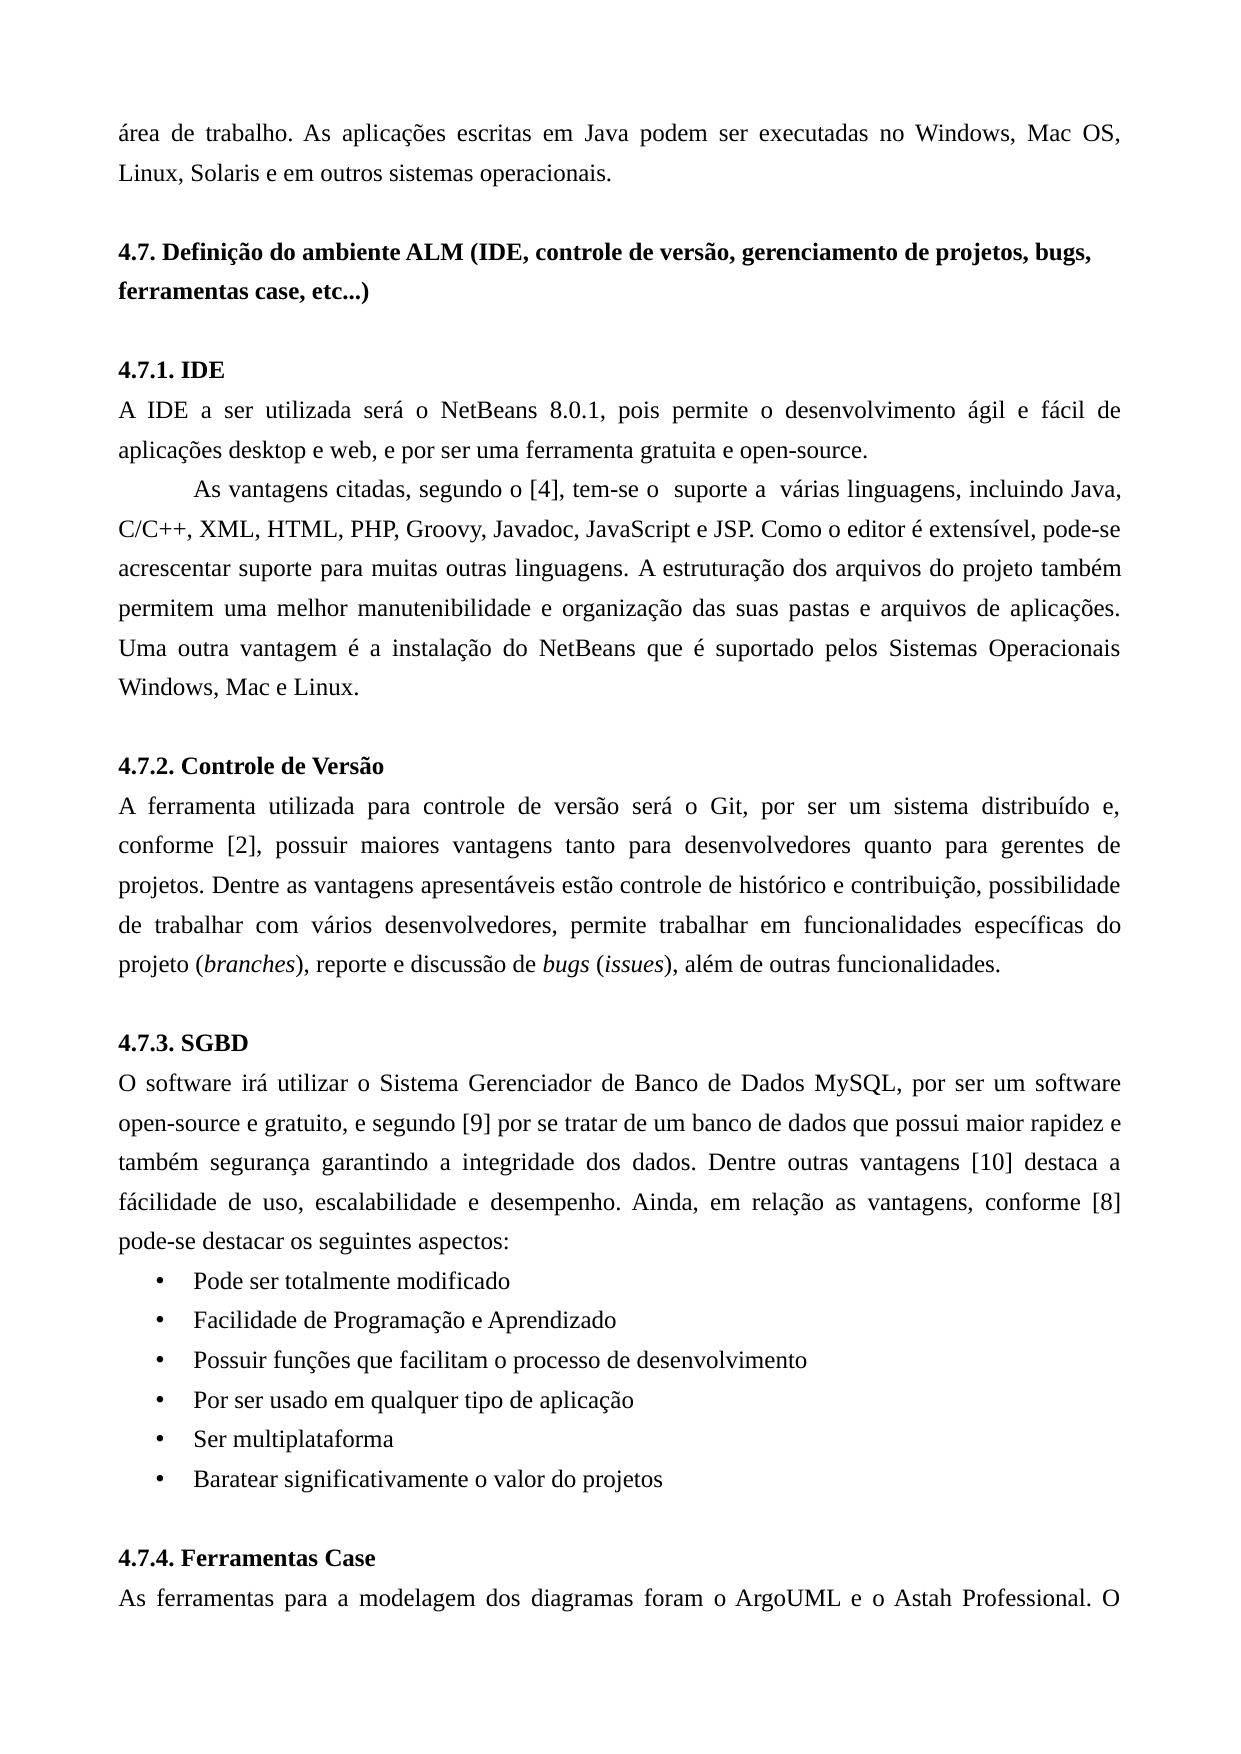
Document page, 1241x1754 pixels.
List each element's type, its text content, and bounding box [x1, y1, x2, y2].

list Por ser usado em qualquer tipo de aplicação [156, 1385, 1122, 1413]
list Possuir funções que facilitam o processo de desenvolvimento [156, 1345, 1122, 1374]
list Facilidade de Programação e Aprendizado [156, 1306, 1122, 1334]
text As vantagens citadas, segundo o [4], tem-se o suporte a várias linguagens, incluindo Java, C/C++, XML, HTML, PHP, Groovy, Javadoc, JavaScript e JSP. Como o editor é extensível, pode-se acrescentar suporte para muitas outras linguagens. A estruturação dos arquivos do projeto também permitem uma melhor manutenibilidade e organização das suas pastas e arquivos de aplicações. Uma outra vantagem é a instalação do NetBeans que é suportado pelos Sistemas Operacionais Windows, Mac e Linux. [118, 474, 1122, 701]
text 4.7.3. SGBD [118, 1028, 1122, 1057]
text A ferramenta utilizada para controle de versão será o Git, por ser um sistema distribuído e, conforme [2], possuir maiores vantagens tanto para desenvolvedores quanto para gerentes de projetos. Dentre as vantagens apresentáveis estão controle de histórico e contribuição, possibilidade de trabalhar com vários desenvolvedores, permite trabalhar em funcionalidades específicas do projeto (branches), reporte e discussão de bugs (issues), além de outras funcionalidades. [118, 791, 1122, 978]
text 4.7.4. Ferramentas Case [118, 1543, 1122, 1572]
text A IDE a ser utilizada será o NetBeans 8.0.1, pois permite o desenvolvimento ágil e fácil de aplicações desktop e web, e por ser uma ferramenta gratuita e open-source. [118, 395, 1122, 463]
text 4.7. Definição do ambiente ALM (IDE, controle de versão, gerenciamento de projetos, bugs, ferramentas case, etc...) [118, 237, 1122, 305]
list Ser multiplataforma [156, 1424, 1122, 1453]
text As ferramentas para a modelagem dos diagramas foram o ArgoUML e o Astah Professional. O [118, 1583, 1122, 1611]
list Pode ser totalmente modificado [156, 1266, 1122, 1295]
list Baratear significativamente o valor do projetos [156, 1464, 1122, 1493]
text 4.7.1. IDE [118, 356, 1122, 384]
text 4.7.2. Controle de Versão [118, 751, 1122, 780]
text área de trabalho. As aplicações escritas em Java podem ser executadas no Windows, Mac OS, Linux, Solaris e em outros sistemas operacionais. [118, 118, 1122, 186]
text O software irá utilizar o Sistema Gerenciador de Banco de Dados MySQL, por ser um software open-source e gratuito, e segundo [9] por se tratar de um banco de dados que possui maior rapidez e também segurança garantindo a integridade dos dados. Dentre outras vantagens [10] destaca a fácilidade de uso, escalabilidade e desempenho. Ainda, em relação as vantagens, conforme [8] pode-se destacar os seguintes aspectos: [118, 1068, 1122, 1255]
